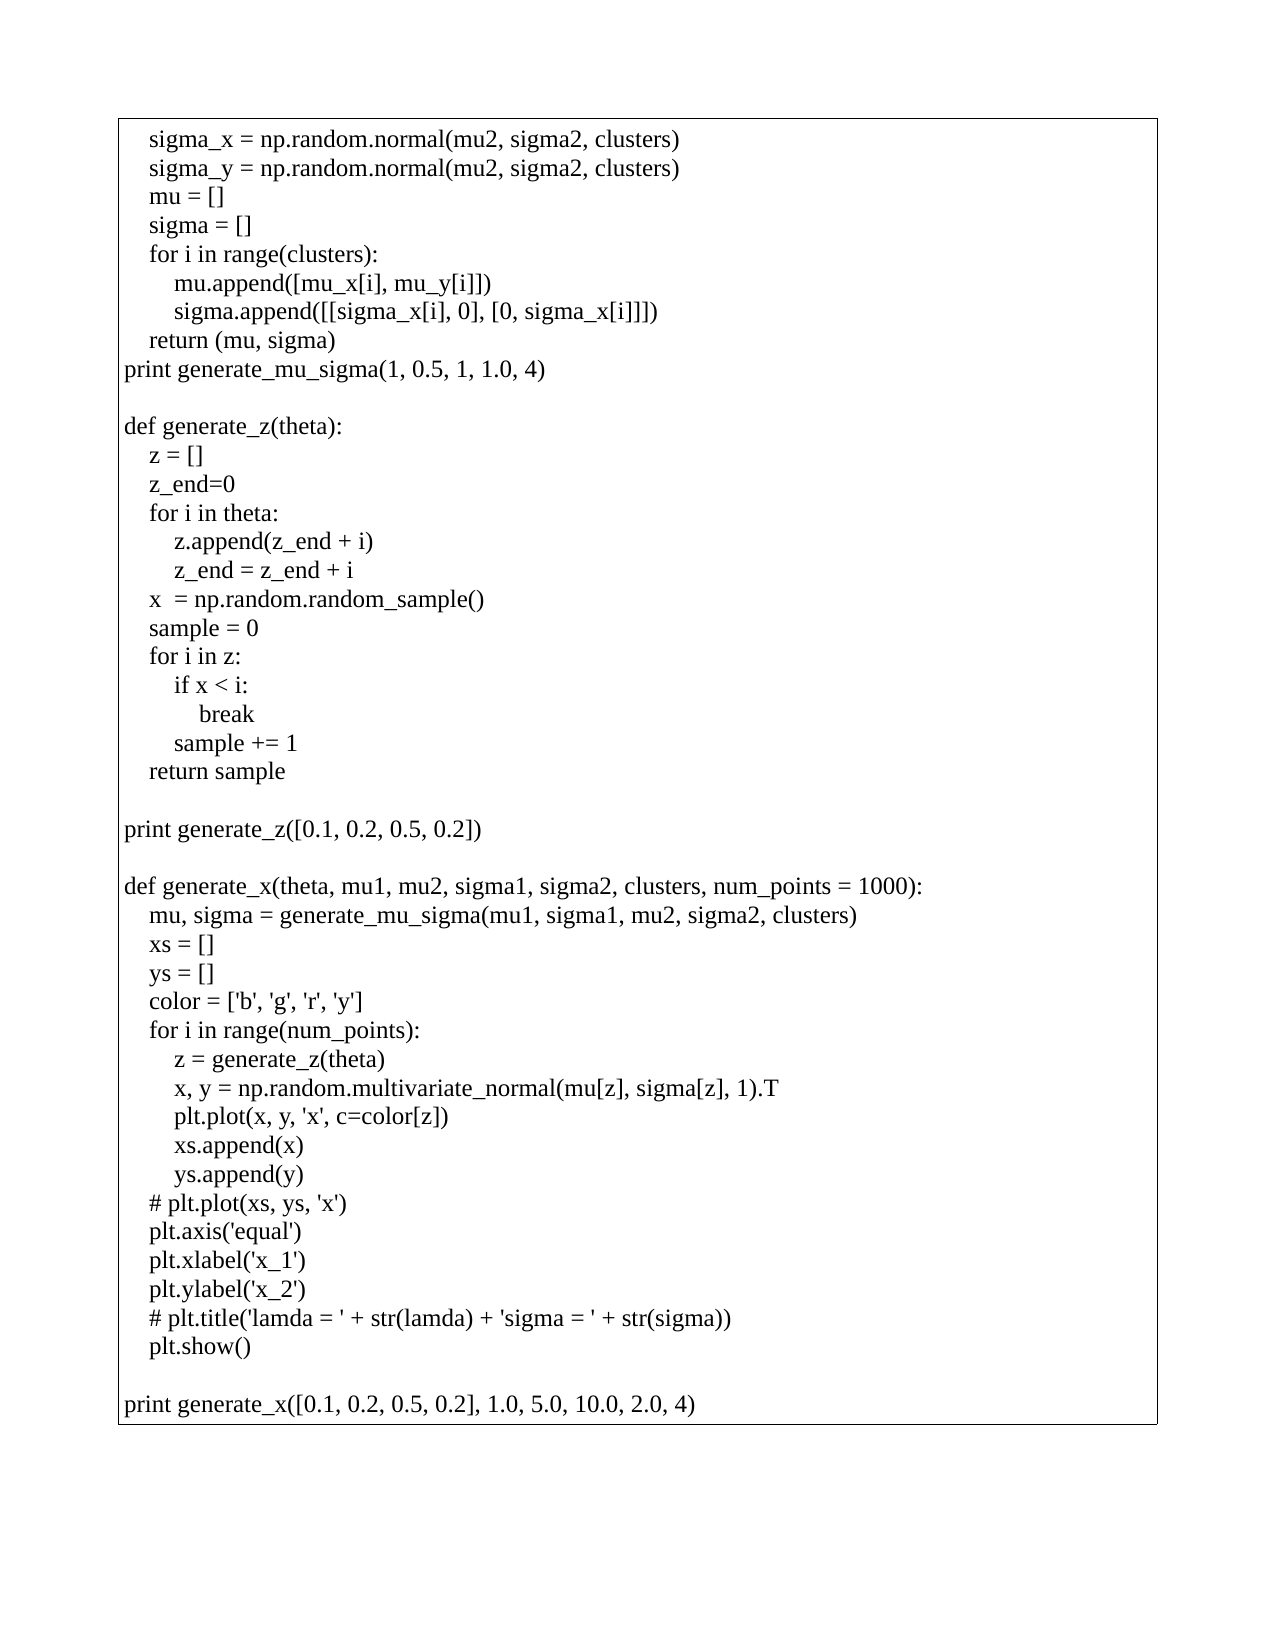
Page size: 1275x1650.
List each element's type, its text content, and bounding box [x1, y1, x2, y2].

table_header sigma_x = np.random.normal(mu2, sigma2, clusters) sigma_y = np.random.normal(mu2, sigma2, clusters) mu = [] sigma = [] for i in range(clusters): mu.append([mu_x[i], mu_y[i]]) sigma.append([[sigma_x[i], 0], [0, sigma_x[i]]]) return (mu, sigma) print generate_mu_sigma(1, 0.5, 1, 1.0, 4) def generate_z(theta): z = [] z_end=0 for i in theta: z.append(z_end + i) z_end = z_end + i x = np.random.random_sample() sample = 0 for i in z: if x < i: break sample += 1 return sample print generate_z([0.1, 0.2, 0.5, 0.2]) def generate_x(theta, mu1, mu2, sigma1, sigma2, clusters, num_points = 1000): mu, sigma = generate_mu_sigma(mu1, sigma1, mu2, sigma2, clusters) xs = [] ys = [] color = ['b', 'g', 'r', 'y'] for i in range(num_points): z = generate_z(theta) x, y = np.random.multivariate_normal(mu[z], sigma[z], 1).T plt.plot(x, y, 'x', c=color[z]) xs.append(x) ys.append(y) # plt.plot(xs, ys, 'x') plt.axis('equal') plt.xlabel('x_1') plt.ylabel('x_2') # plt.title('lamda = ' + str(lamda) + 'sigma = ' + str(sigma)) plt.show() print generate_x([0.1, 0.2, 0.5, 0.2], 1.0, 5.0, 10.0, 2.0, 4) [119, 119, 1157, 1423]
